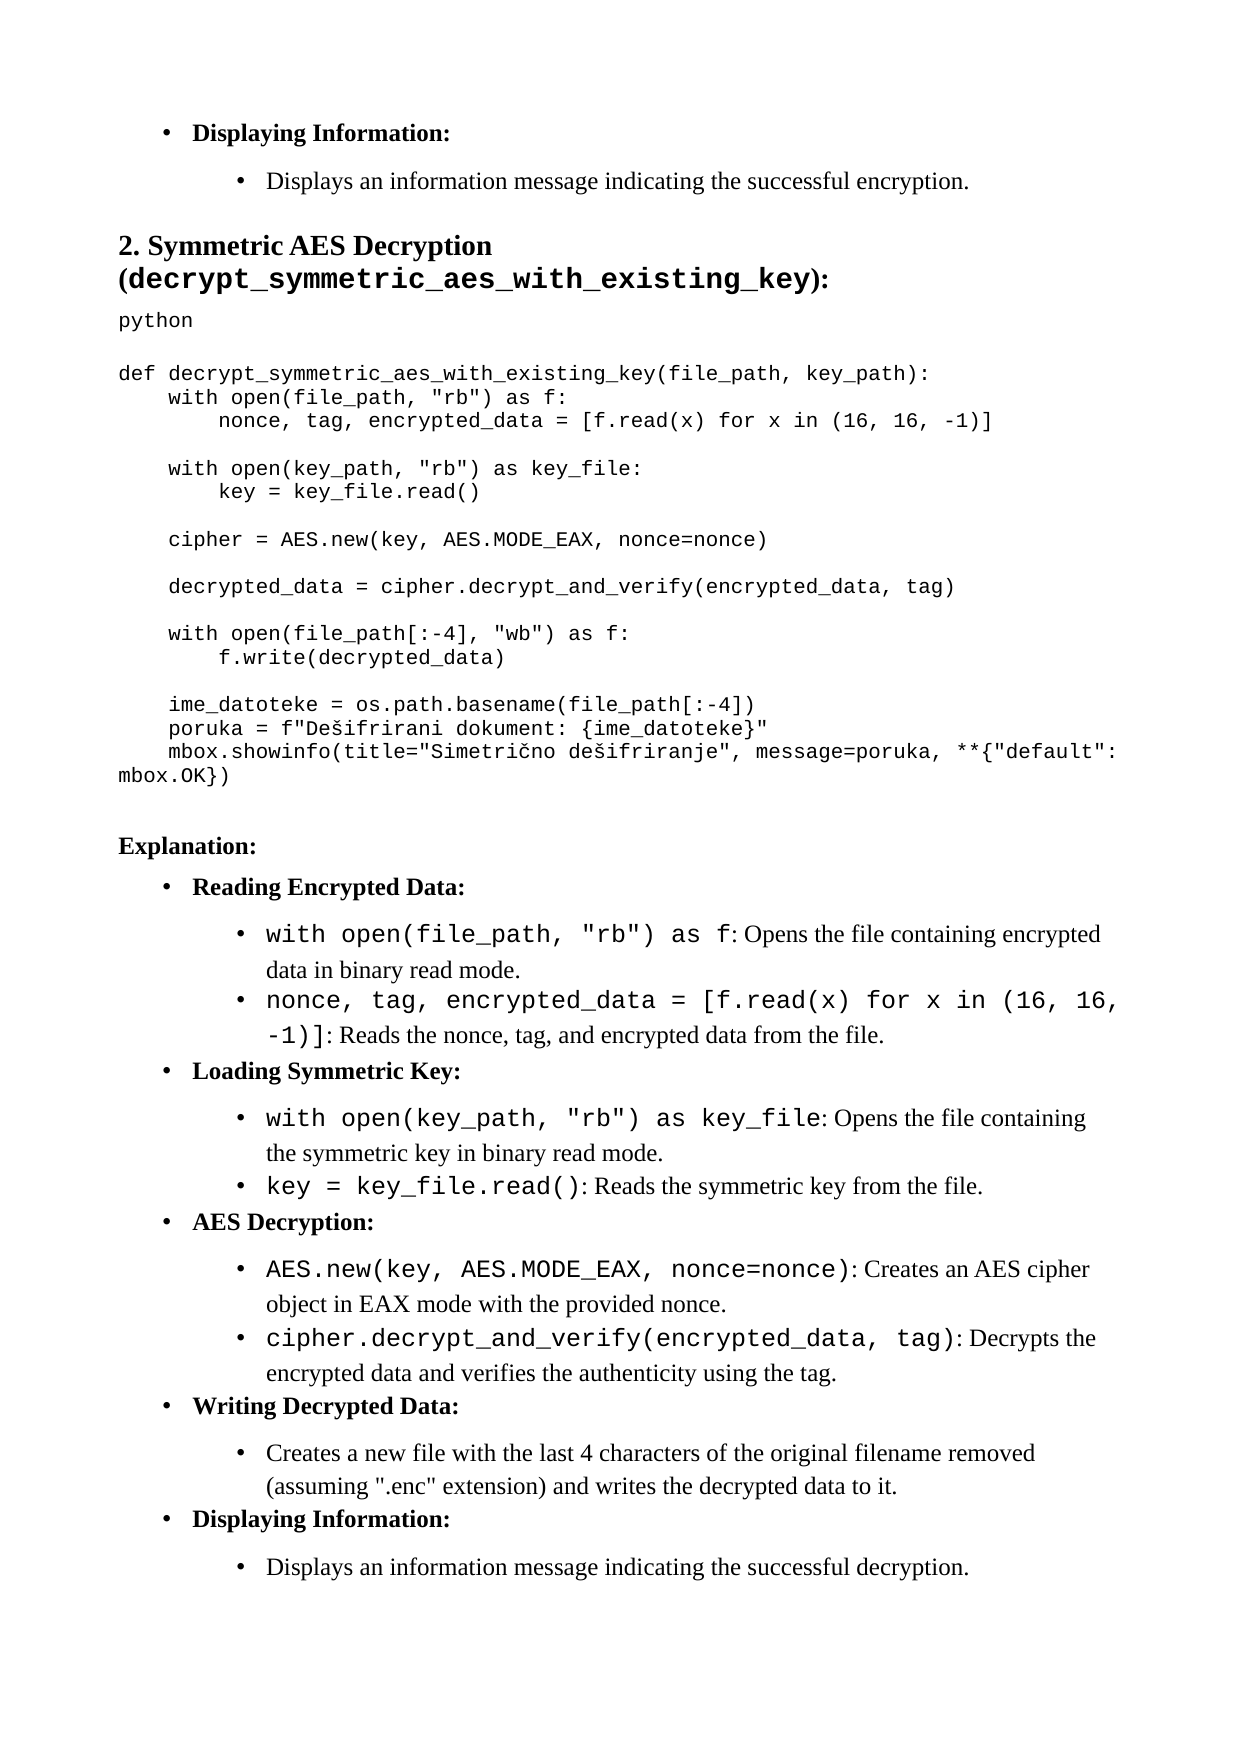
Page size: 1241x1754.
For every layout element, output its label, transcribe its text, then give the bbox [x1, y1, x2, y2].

text with open(file_path, "rb") as f: [118, 387, 1122, 410]
list Creates a new file with the last 4 characters of the original filename removed (assuming ".enc" extension) and writes the decrypted data to it. [236, 1438, 1122, 1500]
list AES Decryption: [162, 1207, 1122, 1236]
text decrypted_data = cipher.decrypt_and_verify(encrypted_data, tag) [118, 576, 1122, 599]
list with open(file_path, "rb") as f: Opens the file containing encrypted data in binary read mode. [236, 919, 1122, 983]
subtitle Explanation: [118, 831, 1122, 859]
text key = key_file.read() [118, 481, 1122, 505]
list AES.new(key, AES.MODE_EAX, nonce=nonce): Creates an AES cipher object in EAX mode with the provided nonce. [236, 1254, 1122, 1318]
text with open(file_path[:-4], "wb") as f: [118, 623, 1122, 647]
text mbox.showinfo(title="Simetrično dešifriranje", message=poruka, **{"default": mbox.OK}) [118, 741, 1122, 789]
text cipher = AES.new(key, AES.MODE_EAX, nonce=nonce) [118, 529, 1122, 552]
list Displays an information message indicating the successful decryption. [236, 1552, 1122, 1581]
text nonce, tag, encrypted_data = [f.read(x) for x in (16, 16, -1)] [118, 410, 1122, 434]
list cipher.decrypt_and_verify(encrypted_data, tag): Decrypts the encrypted data and verifies the authenticity using the tag. [236, 1323, 1122, 1386]
text python [118, 310, 1122, 334]
list key = key_file.read(): Reads the symmetric key from the file. [236, 1171, 1122, 1202]
text ime_datoteke = os.path.basename(file_path[:-4]) [118, 694, 1122, 718]
list Displaying Information: [162, 118, 1122, 147]
text poruka = f"Dešifrirani dokument: {ime_datoteke}" [118, 718, 1122, 741]
list Displaying Information: [162, 1504, 1122, 1533]
list nonce, tag, encrypted_data = [f.read(x) for x in (16, 16, -1)]: Reads the nonce, tag, and encrypted data from the file. [236, 988, 1122, 1051]
list Writing Decrypted Data: [162, 1391, 1122, 1419]
text f.write(decrypted_data) [118, 647, 1122, 671]
list Displays an information message indicating the successful encryption. [236, 166, 1122, 194]
subtitle 2. Symmetric AES Decryption (decrypt_symmetric_aes_with_existing_key): [118, 228, 1122, 297]
text def decrypt_symmetric_aes_with_existing_key(file_path, key_path): [118, 363, 1122, 387]
text with open(key_path, "rb") as key_file: [118, 458, 1122, 481]
list Reading Encrypted Data: [162, 872, 1122, 901]
list with open(key_path, "rb") as key_file: Opens the file containing the symmetric key in binary read mode. [236, 1103, 1122, 1167]
list Loading Symmetric Key: [162, 1056, 1122, 1084]
